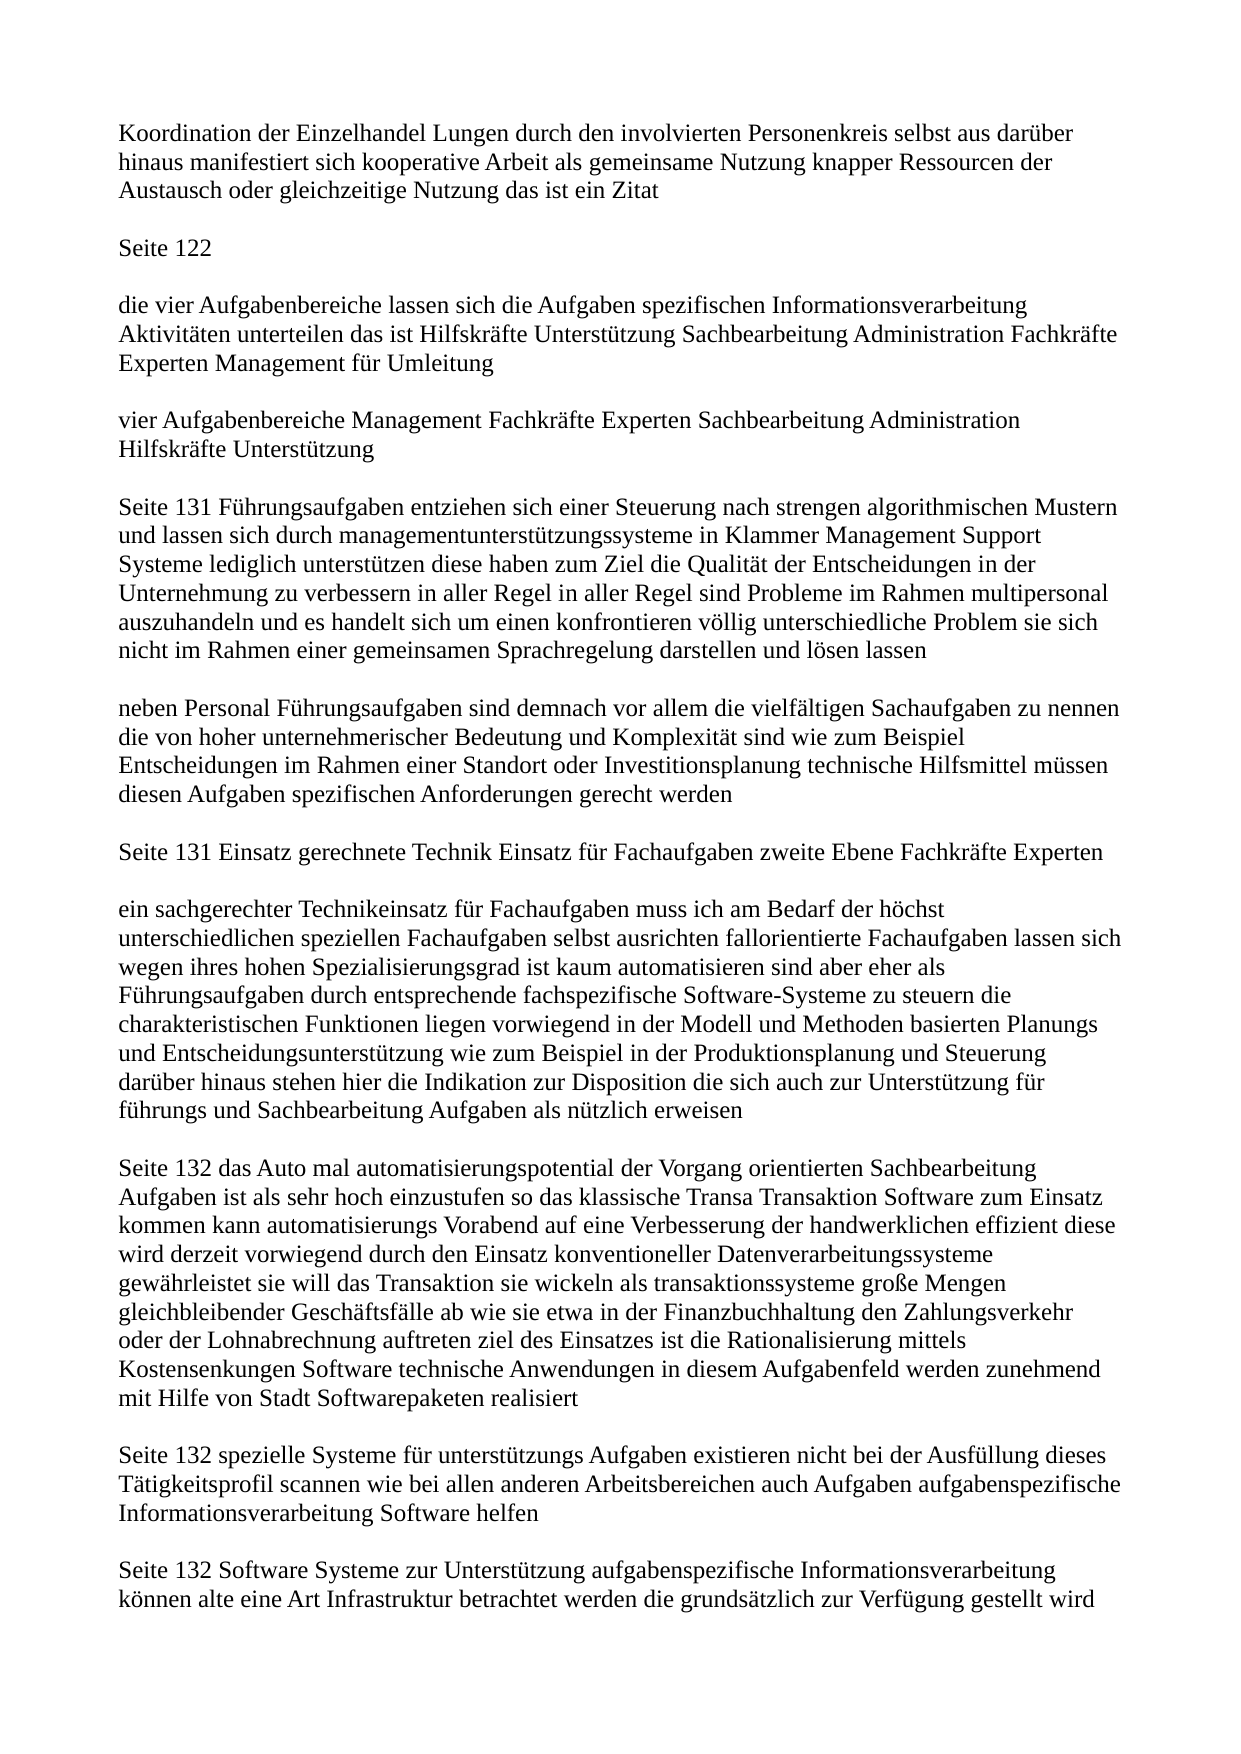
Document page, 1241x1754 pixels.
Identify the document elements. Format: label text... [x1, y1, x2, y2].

text Koordination der Einzelhandel Lungen durch den involvierten Personenkreis selbst aus darüber hinaus manifestiert sich kooperative Arbeit als gemeinsame Nutzung knapper Ressourcen der Austausch oder gleichzeitige Nutzung das ist ein Zitat Seite 122 die vier Aufgabenbereiche lassen sich die Aufgaben spezifischen Informationsverarbeitung Aktivitäten unterteilen das ist Hilfskräfte Unterstützung Sachbearbeitung Administration Fachkräfte Experten Management für Umleitung vier Aufgabenbereiche Management Fachkräfte Experten Sachbearbeitung Administration Hilfskräfte Unterstützung Seite 131 Führungsaufgaben entziehen sich einer Steuerung nach strengen algorithmischen Mustern und lassen sich durch managementunterstützungssysteme in Klammer Management Support Systeme lediglich unterstützen diese haben zum Ziel die Qualität der Entscheidungen in der Unternehmung zu verbessern in aller Regel in aller Regel sind Probleme im Rahmen multipersonal auszuhandeln und es handelt sich um einen konfrontieren völlig unterschiedliche Problem sie sich nicht im Rahmen einer gemeinsamen Sprachregelung darstellen und lösen lassen neben Personal Führungsaufgaben sind demnach vor allem die vielfältigen Sachaufgaben zu nennen die von hoher unternehmerischer Bedeutung und Komplexität sind wie zum Beispiel Entscheidungen im Rahmen einer Standort oder Investitionsplanung technische Hilfsmittel müssen diesen Aufgaben spezifischen Anforderungen gerecht werden Seite 131 Einsatz gerechnete Technik Einsatz für Fachaufgaben zweite Ebene Fachkräfte Experten ein sachgerechter Technikeinsatz für Fachaufgaben muss ich am Bedarf der höchst unterschiedlichen speziellen Fachaufgaben selbst ausrichten fallorientierte Fachaufgaben lassen sich wegen ihres hohen Spezialisierungsgrad ist kaum automatisieren sind aber eher als Führungsaufgaben durch entsprechende fachspezifische Software-Systeme zu steuern die charakteristischen Funktionen liegen vorwiegend in der Modell und Methoden basierten Planungs und Entscheidungsunterstützung wie zum Beispiel in der Produktionsplanung und Steuerung darüber hinaus stehen hier die Indikation zur Disposition die sich auch zur Unterstützung für führungs und Sachbearbeitung Aufgaben als nützlich erweisen Seite 132 das Auto mal automatisierungspotential der Vorgang orientierten Sachbearbeitung Aufgaben ist als sehr hoch einzustufen so das klassische Transa Transaktion Software zum Einsatz kommen kann automatisierungs Vorabend auf eine Verbesserung der handwerklichen effizient diese wird derzeit vorwiegend durch den Einsatz konventioneller Datenverarbeitungssysteme gewährleistet sie will das Transaktion sie wickeln als transaktionssysteme große Mengen gleichbleibender Geschäftsfälle ab wie sie etwa in der Finanzbuchhaltung den Zahlungsverkehr oder der Lohnabrechnung auftreten ziel des Einsatzes ist die Rationalisierung mittels Kostensenkungen Software technische Anwendungen in diesem Aufgabenfeld werden zunehmend mit Hilfe von Stadt Softwarepaketen realisiert Seite 132 spezielle Systeme für unterstützungs Aufgaben existieren nicht bei der Ausfüllung dieses Tätigkeitsprofil scannen wie bei allen anderen Arbeitsbereichen auch Aufgaben aufgabenspezifische Informationsverarbeitung Software helfen Seite 132 Software Systeme zur Unterstützung aufgabenspezifische Informationsverarbeitung können alte eine Art Infrastruktur betrachtet werden die grundsätzlich zur Verfügung gestellt wird [118, 118, 1122, 1613]
